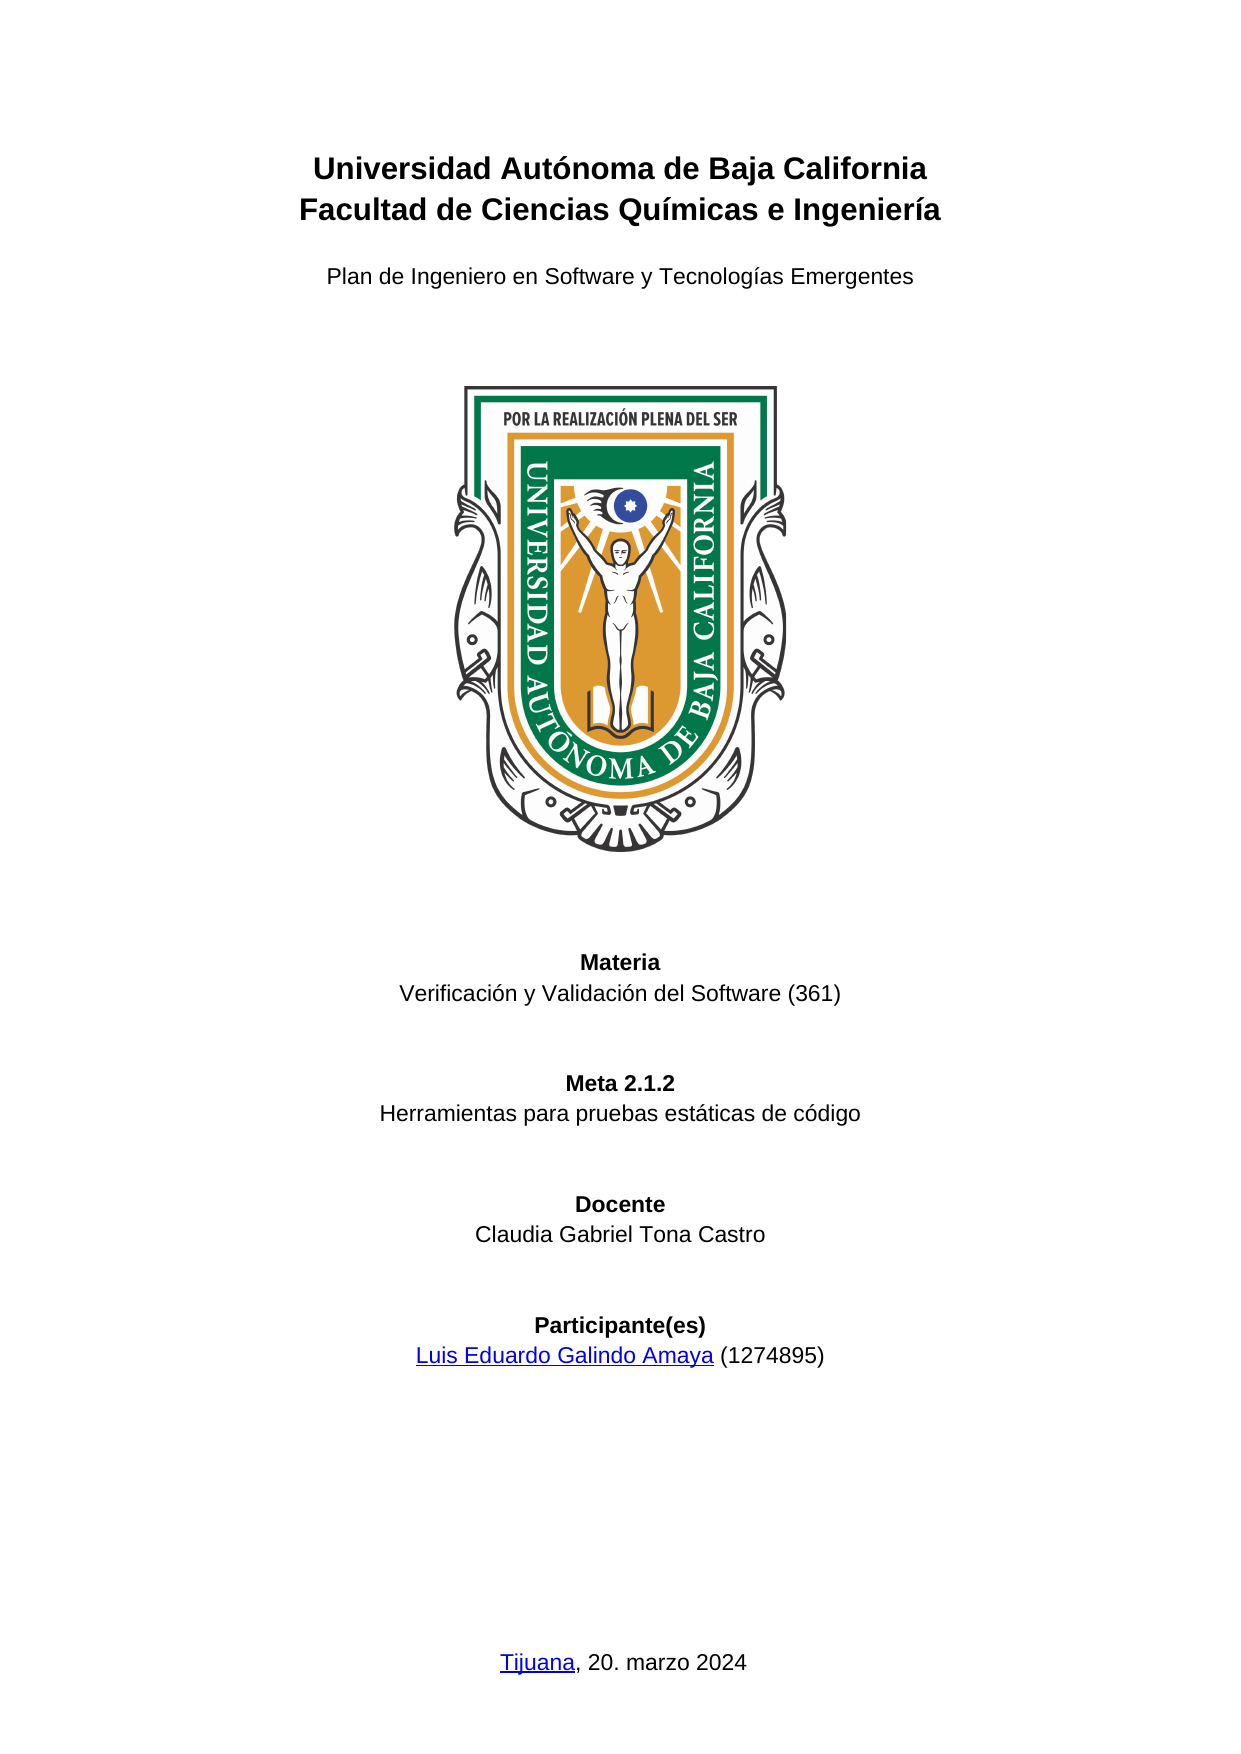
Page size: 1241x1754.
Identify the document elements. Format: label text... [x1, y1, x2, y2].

text Verificación y Validación del Software (361) [150, 979, 1090, 1006]
text Facultad de Ciencias Químicas e Ingeniería [150, 191, 1090, 227]
picture [454, 386, 787, 852]
text Luis Eduardo Galindo Amaya (1274895) [150, 1342, 1090, 1368]
text Herramientas para pruebas estáticas de código [150, 1100, 1090, 1127]
text Claudia Gabriel Tona Castro [150, 1221, 1090, 1247]
text Meta 2.1.2 [150, 1070, 1090, 1096]
text Universidad Autónoma de Baja California [150, 150, 1090, 186]
text Participante(es) [150, 1312, 1090, 1338]
text Plan de Ingeniero en Software y Tecnologías Emergentes [150, 263, 1090, 289]
text Docente [150, 1191, 1090, 1217]
text Materia [150, 949, 1090, 976]
